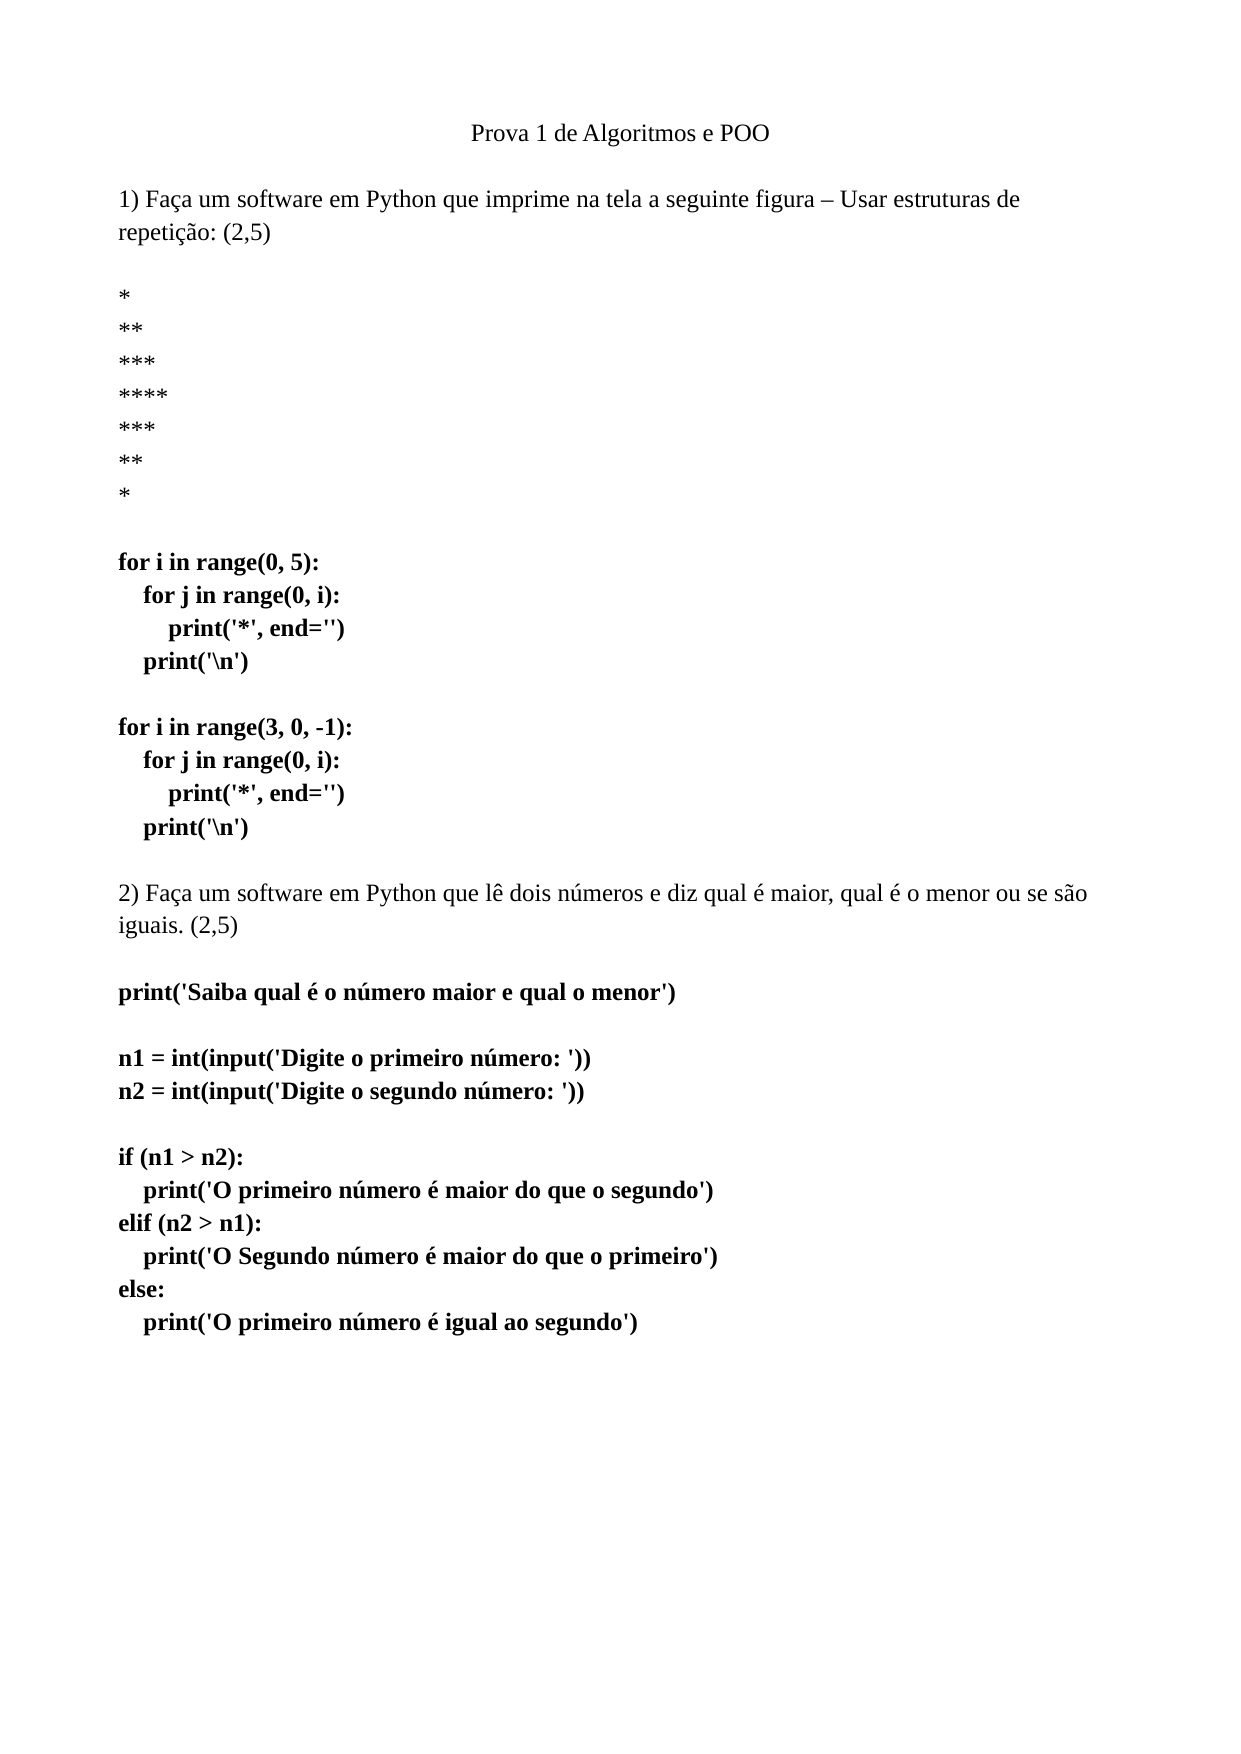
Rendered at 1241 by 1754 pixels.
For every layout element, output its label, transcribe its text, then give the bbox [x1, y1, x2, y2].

text n1 = int(input('Digite o primeiro número: ')) [118, 1043, 1122, 1071]
text * [118, 283, 1122, 312]
text for i in range(3, 0, -1): [118, 712, 1122, 741]
text print('\n') [118, 812, 1122, 840]
text * [118, 481, 1122, 510]
text print('O primeiro número é igual ao segundo') [118, 1307, 1122, 1336]
text **** [118, 382, 1122, 411]
text ** [118, 448, 1122, 477]
text 2) Faça um software em Python que lê dois números e diz qual é maior, qual é o menor ou se são iguais. (2,5) [118, 878, 1122, 939]
text print('*', end='') [118, 778, 1122, 807]
text Prova 1 de Algoritmos e POO [118, 118, 1122, 147]
text print('O primeiro número é maior do que o segundo') [118, 1175, 1122, 1203]
text print('*', end='') [118, 613, 1122, 642]
text for i in range(0, 5): [118, 547, 1122, 576]
text if (n1 > n2): [118, 1142, 1122, 1171]
text *** [118, 415, 1122, 444]
text elif (n2 > n1): [118, 1208, 1122, 1237]
text else: [118, 1274, 1122, 1303]
text print('Saiba qual é o número maior e qual o menor') [118, 977, 1122, 1005]
text n2 = int(input('Digite o segundo número: ')) [118, 1076, 1122, 1104]
text print('\n') [118, 646, 1122, 675]
text print('O Segundo número é maior do que o primeiro') [118, 1241, 1122, 1269]
text for j in range(0, i): [118, 580, 1122, 609]
text *** [118, 349, 1122, 378]
text ** [118, 316, 1122, 345]
text for j in range(0, i): [118, 746, 1122, 774]
text 1) Faça um software em Python que imprime na tela a seguinte figura – Usar estruturas de repetição: (2,5) [118, 184, 1122, 246]
